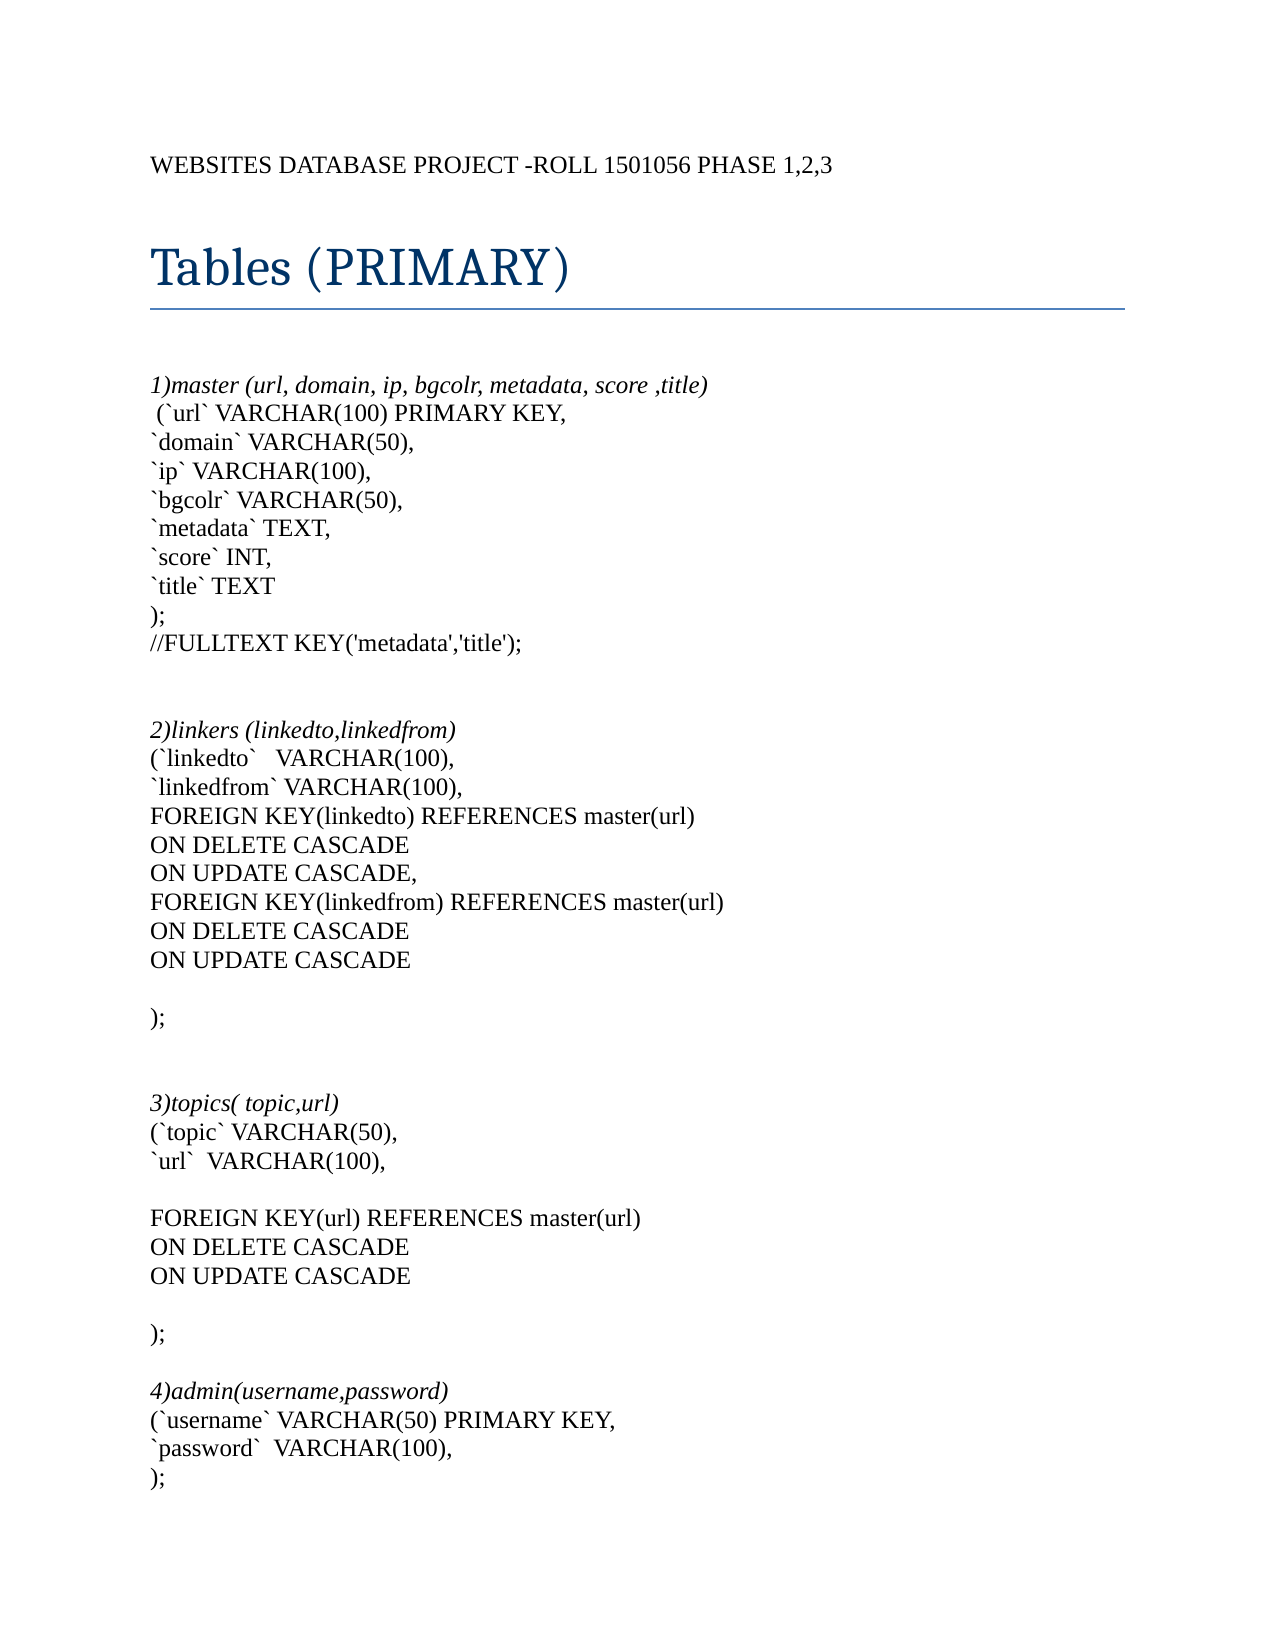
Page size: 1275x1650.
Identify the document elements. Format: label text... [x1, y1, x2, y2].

text `bgcolr` VARCHAR(50), [150, 485, 1125, 513]
text `linkedfrom` VARCHAR(100), [150, 772, 1125, 801]
text ); [150, 1002, 1125, 1031]
text ); [150, 600, 1125, 628]
text FOREIGN KEY(linkedfrom) REFERENCES master(url) [150, 887, 1125, 916]
text ); [150, 1462, 1125, 1491]
text //FULLTEXT KEY('metadata','title'); [150, 628, 1125, 657]
text `metadata` TEXT, [150, 513, 1125, 542]
text ON DELETE CASCADE [150, 916, 1125, 945]
text (`linkedto` VARCHAR(100), [150, 743, 1125, 772]
text FOREIGN KEY(linkedto) REFERENCES master(url) [150, 801, 1125, 830]
title Tables (PRIMARY) [150, 237, 1125, 308]
text FOREIGN KEY(url) REFERENCES master(url) [150, 1203, 1125, 1232]
text 2)linkers (linkedto,linkedfrom) [150, 715, 1125, 743]
text `url` VARCHAR(100), [150, 1146, 1125, 1175]
text `title` TEXT [150, 571, 1125, 600]
text `score` INT, [150, 542, 1125, 571]
text 3)topics( topic,url) [150, 1088, 1125, 1117]
text (`username` VARCHAR(50) PRIMARY KEY, [150, 1405, 1125, 1433]
text (`topic` VARCHAR(50), [150, 1117, 1125, 1146]
text `domain` VARCHAR(50), [150, 427, 1125, 456]
text ON UPDATE CASCADE [150, 1261, 1125, 1290]
text `ip` VARCHAR(100), [150, 456, 1125, 485]
text (`url` VARCHAR(100) PRIMARY KEY, [150, 398, 1125, 427]
text ON UPDATE CASCADE, [150, 858, 1125, 887]
text ON DELETE CASCADE [150, 1232, 1125, 1261]
text `password` VARCHAR(100), [150, 1433, 1125, 1462]
text 4)admin(username,password) [150, 1376, 1125, 1405]
text ON UPDATE CASCADE [150, 945, 1125, 973]
text 1)master (url, domain, ip, bgcolr, metadata, score ,title) [150, 370, 1125, 398]
text ON DELETE CASCADE [150, 830, 1125, 858]
text ); [150, 1318, 1125, 1347]
